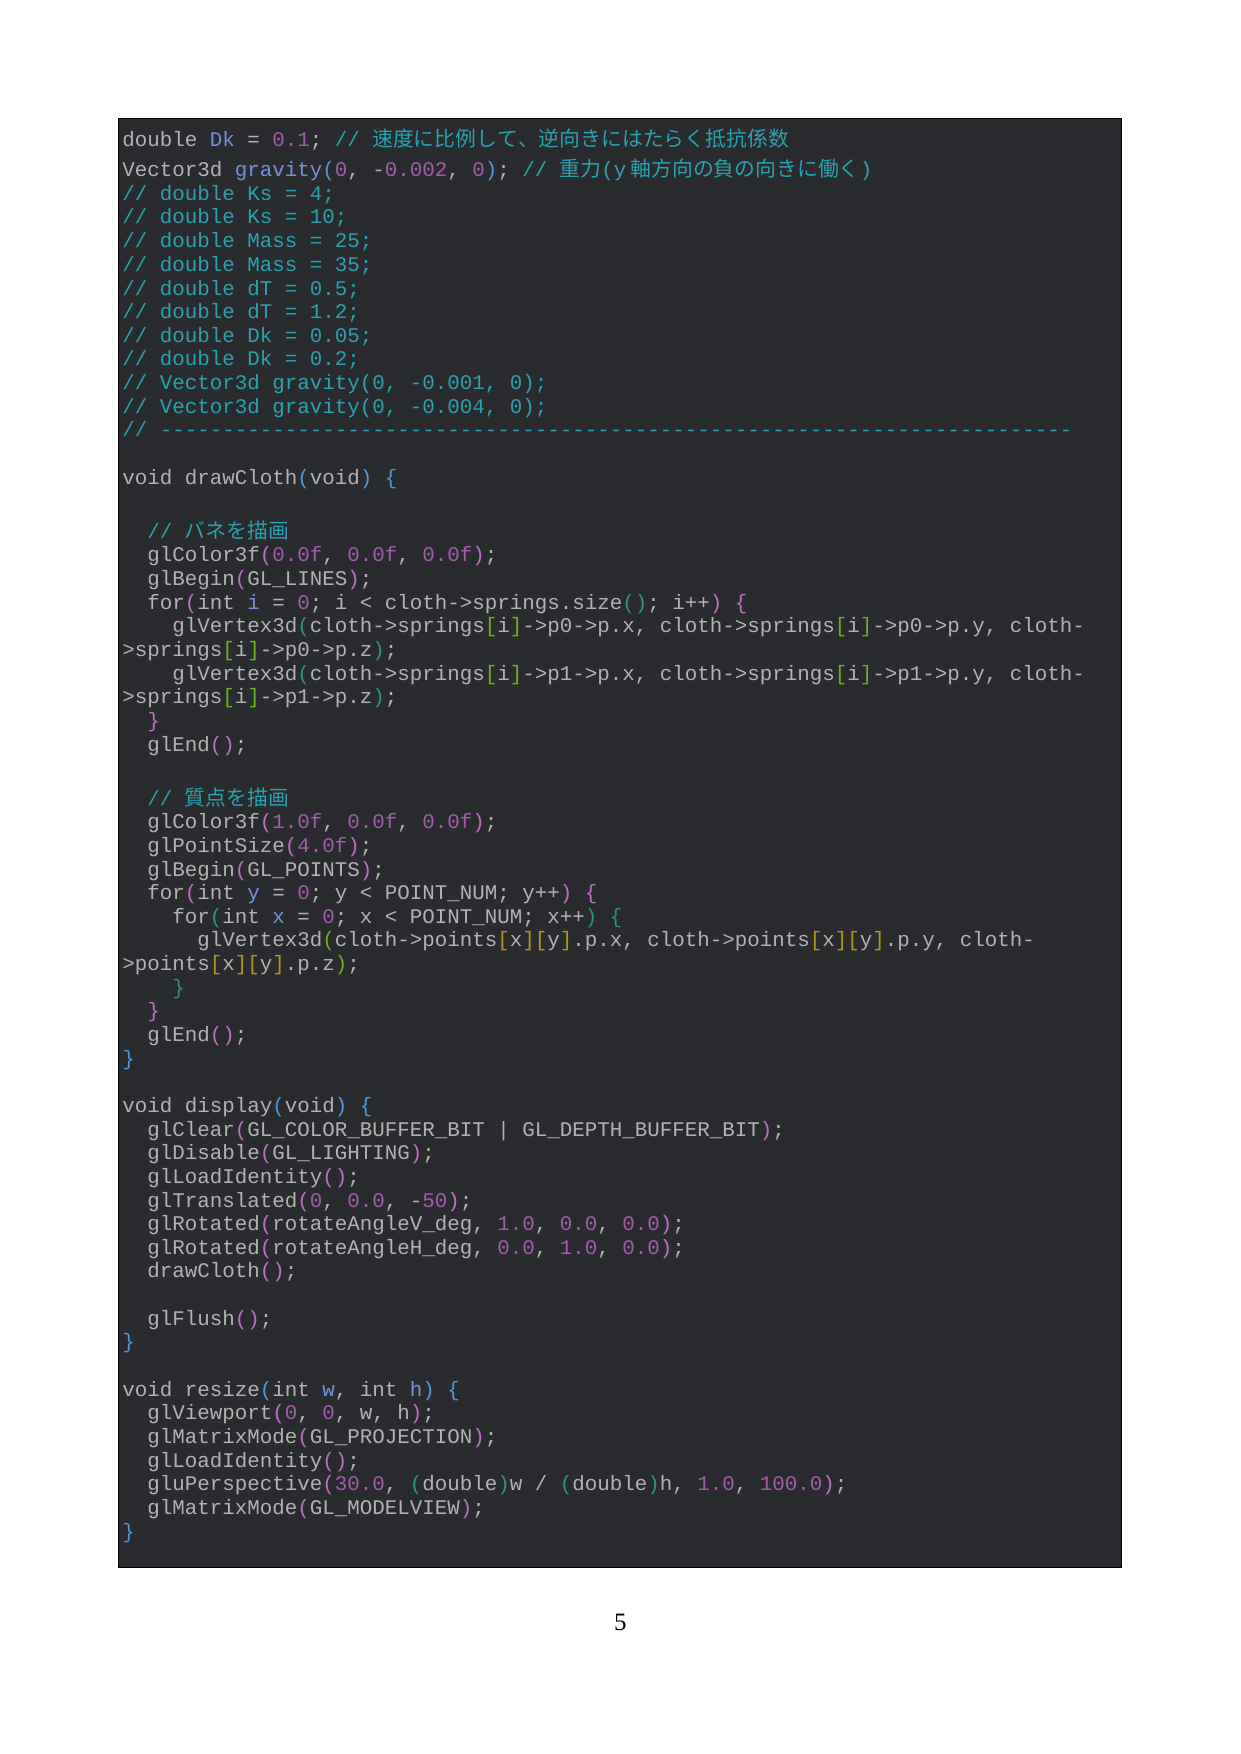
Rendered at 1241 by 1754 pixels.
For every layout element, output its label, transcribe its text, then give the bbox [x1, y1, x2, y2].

text } [119, 1044, 1121, 1067]
text gluPerspective(30.0, (double)w / (double)h, 1.0, 100.0); [119, 1469, 1121, 1493]
text glTranslated(0, 0.0, -50); [119, 1186, 1121, 1209]
text glLoadIdentity(); [119, 1162, 1121, 1186]
text glVertex3d(cloth->springs[i]->p1->p.x, cloth->springs[i]->p1->p.y, cloth->springs[i]->p1->p.z); [119, 659, 1121, 706]
text // ------------------------------------------------------------------------- [119, 415, 1121, 439]
text // double Ks = 10; [119, 203, 1121, 226]
text } [119, 996, 1121, 1020]
text glClear(GL_COLOR_BUFFER_BIT | GL_DEPTH_BUFFER_BIT); [119, 1115, 1121, 1138]
text // バネを描画 [119, 510, 1121, 540]
text // 質点を描画 [119, 777, 1121, 807]
text glColor3f(1.0f, 0.0f, 0.0f); [119, 807, 1121, 831]
text // Vector3d gravity(0, -0.001, 0); [119, 368, 1121, 392]
text drawCloth(); [119, 1257, 1121, 1280]
text glEnd(); [119, 729, 1121, 753]
text double Dk = 0.1; // 速度に比例して、逆向きにはたらく抵抗係数 [119, 119, 1121, 148]
text glRotated(rotateAngleV_deg, 1.0, 0.0, 0.0); [119, 1209, 1121, 1233]
text // Vector3d gravity(0, -0.004, 0); [119, 392, 1121, 415]
text // double Mass = 25; [119, 226, 1121, 250]
text // double Dk = 0.05; [119, 321, 1121, 344]
text glVertex3d(cloth->points[x][y].p.x, cloth->points[x][y].p.y, cloth->points[x][y].p.z); [119, 926, 1121, 973]
text // double dT = 1.2; [119, 297, 1121, 321]
text // double Ks = 4; [119, 179, 1121, 203]
text glVertex3d(cloth->springs[i]->p0->p.x, cloth->springs[i]->p0->p.y, cloth->springs[i]->p0->p.z); [119, 611, 1121, 659]
text void drawCloth(void) { [119, 463, 1121, 486]
text void resize(int w, int h) { [119, 1375, 1121, 1398]
text } [119, 1517, 1121, 1540]
text for(int i = 0; i < cloth->springs.size(); i++) { [119, 588, 1121, 611]
text glFlush(); [119, 1304, 1121, 1327]
text glMatrixMode(GL_MODELVIEW); [119, 1493, 1121, 1517]
text glLoadIdentity(); [119, 1446, 1121, 1469]
text for(int y = 0; y < POINT_NUM; y++) { [119, 878, 1121, 902]
text glRotated(rotateAngleH_deg, 0.0, 1.0, 0.0); [119, 1233, 1121, 1257]
text glBegin(GL_POINTS); [119, 854, 1121, 878]
text for(int x = 0; x < POINT_NUM; x++) { [119, 902, 1121, 926]
text glColor3f(0.0f, 0.0f, 0.0f); [119, 540, 1121, 564]
text glDisable(GL_LIGHTING); [119, 1138, 1121, 1162]
text glEnd(); [119, 1020, 1121, 1044]
text // double dT = 0.5; [119, 273, 1121, 297]
text } [119, 973, 1121, 996]
text glMatrixMode(GL_PROJECTION); [119, 1422, 1121, 1446]
text // double Dk = 0.2; [119, 344, 1121, 368]
text glBegin(GL_LINES); [119, 564, 1121, 588]
text // double Mass = 35; [119, 250, 1121, 273]
text Vector3d gravity(0, -0.002, 0); // 重力(y軸方向の負の向きに働く) [119, 148, 1121, 179]
text } [119, 1327, 1121, 1351]
text void display(void) { [119, 1091, 1121, 1115]
text } [119, 706, 1121, 729]
text glPointSize(4.0f); [119, 831, 1121, 854]
text glViewport(0, 0, w, h); [119, 1398, 1121, 1422]
